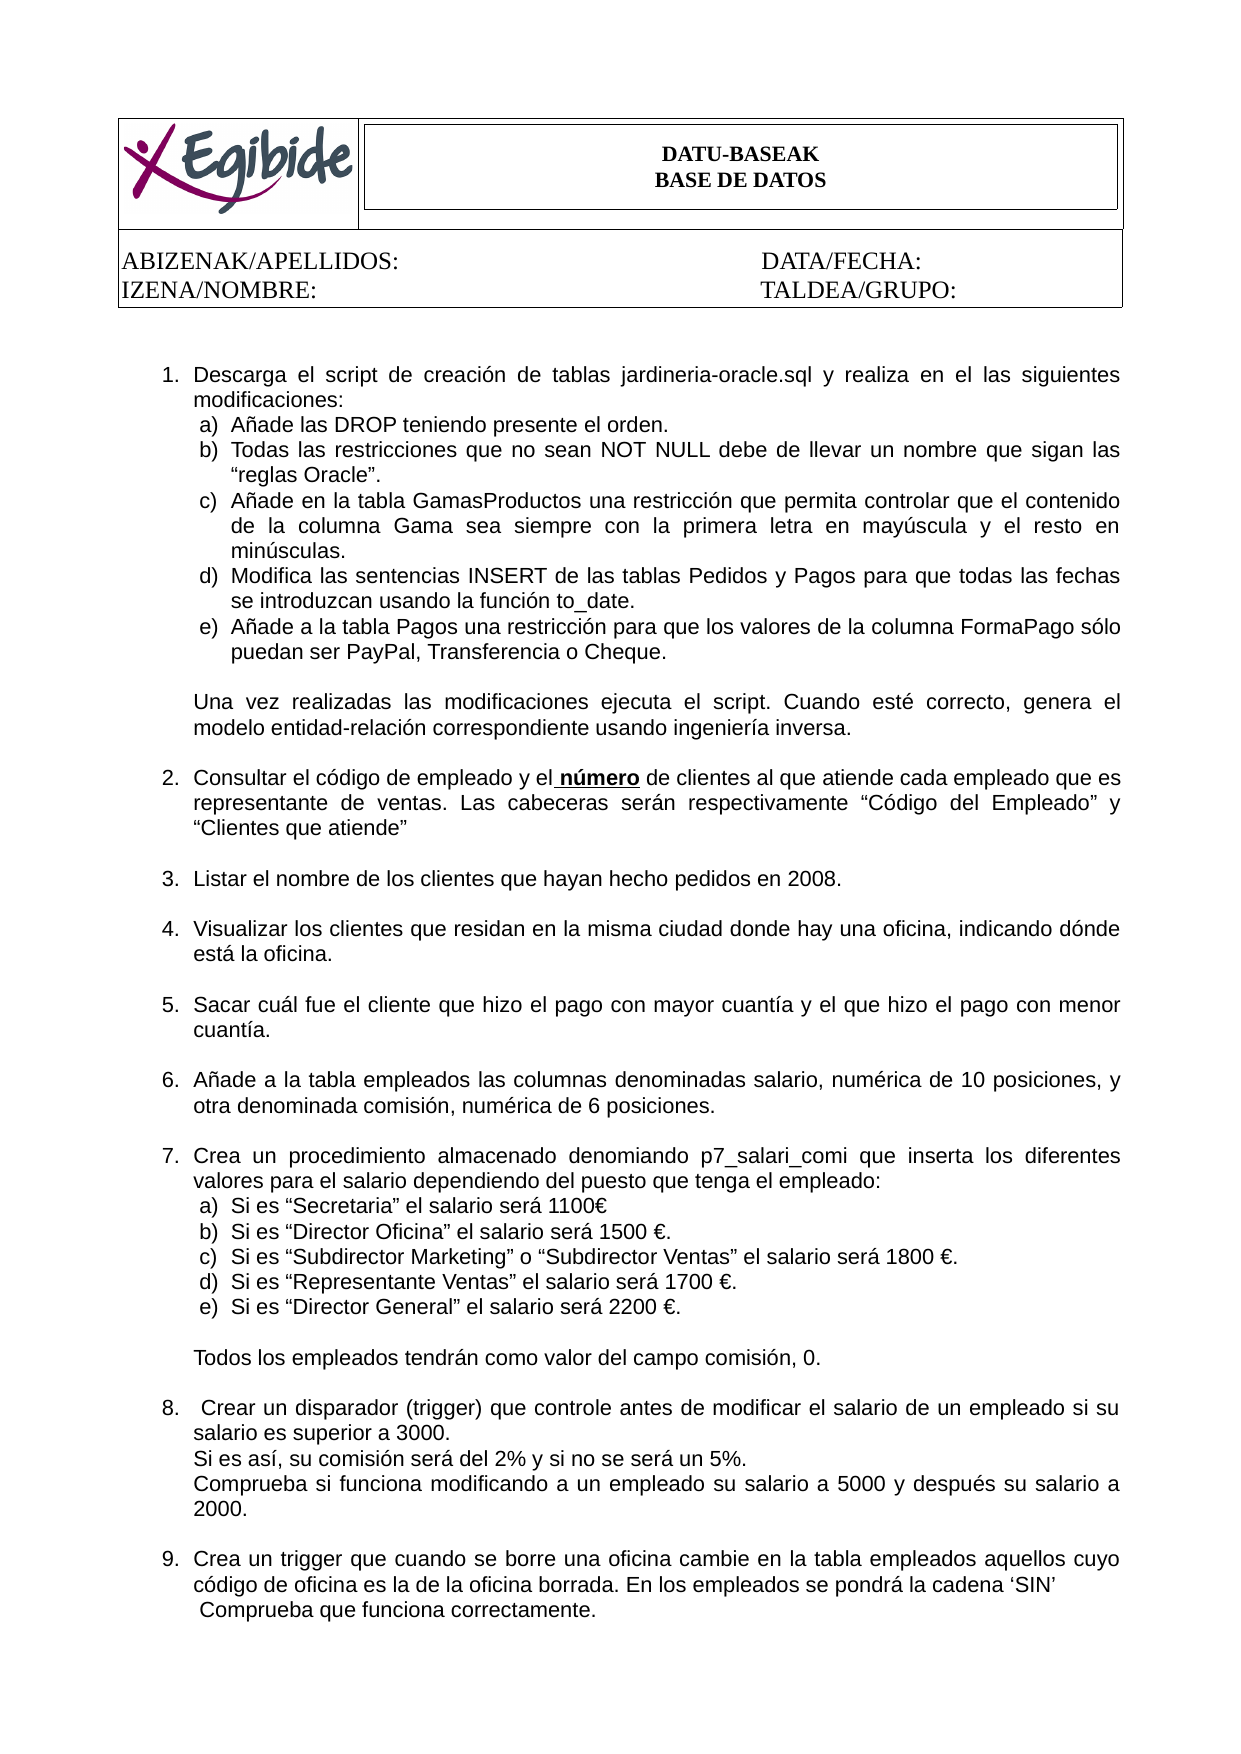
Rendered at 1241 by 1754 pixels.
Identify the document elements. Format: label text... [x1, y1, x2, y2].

list Crear un disparador (trigger) que controle antes de modificar el salario de un empleado si su salario es superior a 3000. [156, 1395, 1122, 1446]
list Sacar cuál fue el cliente que hizo el pago con mayor cuantía y el que hizo el pago con menor cuantía. [156, 992, 1122, 1042]
list Si es “Secretaria” el salario será 1100€ [193, 1193, 1122, 1219]
list Una vez realizadas las modificaciones ejecuta el script. Cuando esté correcto, genera el modelo entidad-relación correspondiente usando ingeniería inversa. [156, 689, 1122, 740]
list Añade a la tabla Pagos una restricción para que los valores de la columna FormaPago sólo puedan ser PayPal, Transferencia o Cheque. [193, 614, 1122, 664]
list Si es “Representante Ventas” el salario será 1700 €. [193, 1269, 1122, 1294]
list Descarga el script de creación de tablas jardineria-oracle.sql y realiza en el las siguientes modificaciones: [156, 362, 1122, 412]
list Visualizar los clientes que residan en la misma ciudad donde hay una oficina, indicando dónde está la oficina. [156, 916, 1122, 967]
list Comprueba si funciona modificando a un empleado su salario a 5000 y después su salario a 2000. [156, 1471, 1122, 1521]
list Añade a la tabla empleados las columnas denominadas salario, numérica de 10 posiciones, y otra denominada comisión, numérica de 6 posiciones. [156, 1067, 1122, 1118]
list Modifica las sentencias INSERT de las tablas Pedidos y Pagos para que todas las fechas se introduzcan usando la función to_date. [193, 563, 1122, 614]
list Añade en la tabla GamasProductos una restricción que permita controlar que el contenido de la columna Gama sea siempre con la primera letra en mayúscula y el resto en minúsculas. [193, 488, 1122, 563]
list Si es así, su comisión será del 2% y si no se será un 5%. [156, 1446, 1122, 1471]
list Listar el nombre de los clientes que hayan hecho pedidos en 2008. [156, 866, 1122, 891]
list Todas las restricciones que no sean NOT NULL debe de llevar un nombre que sigan las “reglas Oracle”. [193, 437, 1122, 488]
list Si es “Director General” el salario será 2200 €. [193, 1294, 1122, 1319]
list Comprueba que funciona correctamente. [156, 1597, 1122, 1622]
list Consultar el código de empleado y el número de clientes al que atiende cada empleado que es representante de ventas. Las cabeceras serán respectivamente “Código del Empleado” y “Clientes que atiende” [156, 765, 1122, 841]
picture [123, 123, 353, 214]
list Si es “Subdirector Marketing” o “Subdirector Ventas” el salario será 1800 €. [193, 1244, 1122, 1269]
list Crea un procedimiento almacenado denomiando p7_salari_comi que inserta los diferentes valores para el salario dependiendo del puesto que tenga el empleado: [156, 1143, 1122, 1193]
list Crea un trigger que cuando se borre una oficina cambie en la tabla empleados aquellos cuyo código de oficina es la de la oficina borrada. En los empleados se pondrá la cadena ‘SIN’ [156, 1546, 1122, 1597]
list Si es “Director Oficina” el salario será 1500 €. [193, 1219, 1122, 1244]
list Todos los empleados tendrán como valor del campo comisión, 0. [156, 1345, 1122, 1370]
list Añade las DROP teniendo presente el orden. [193, 412, 1122, 437]
